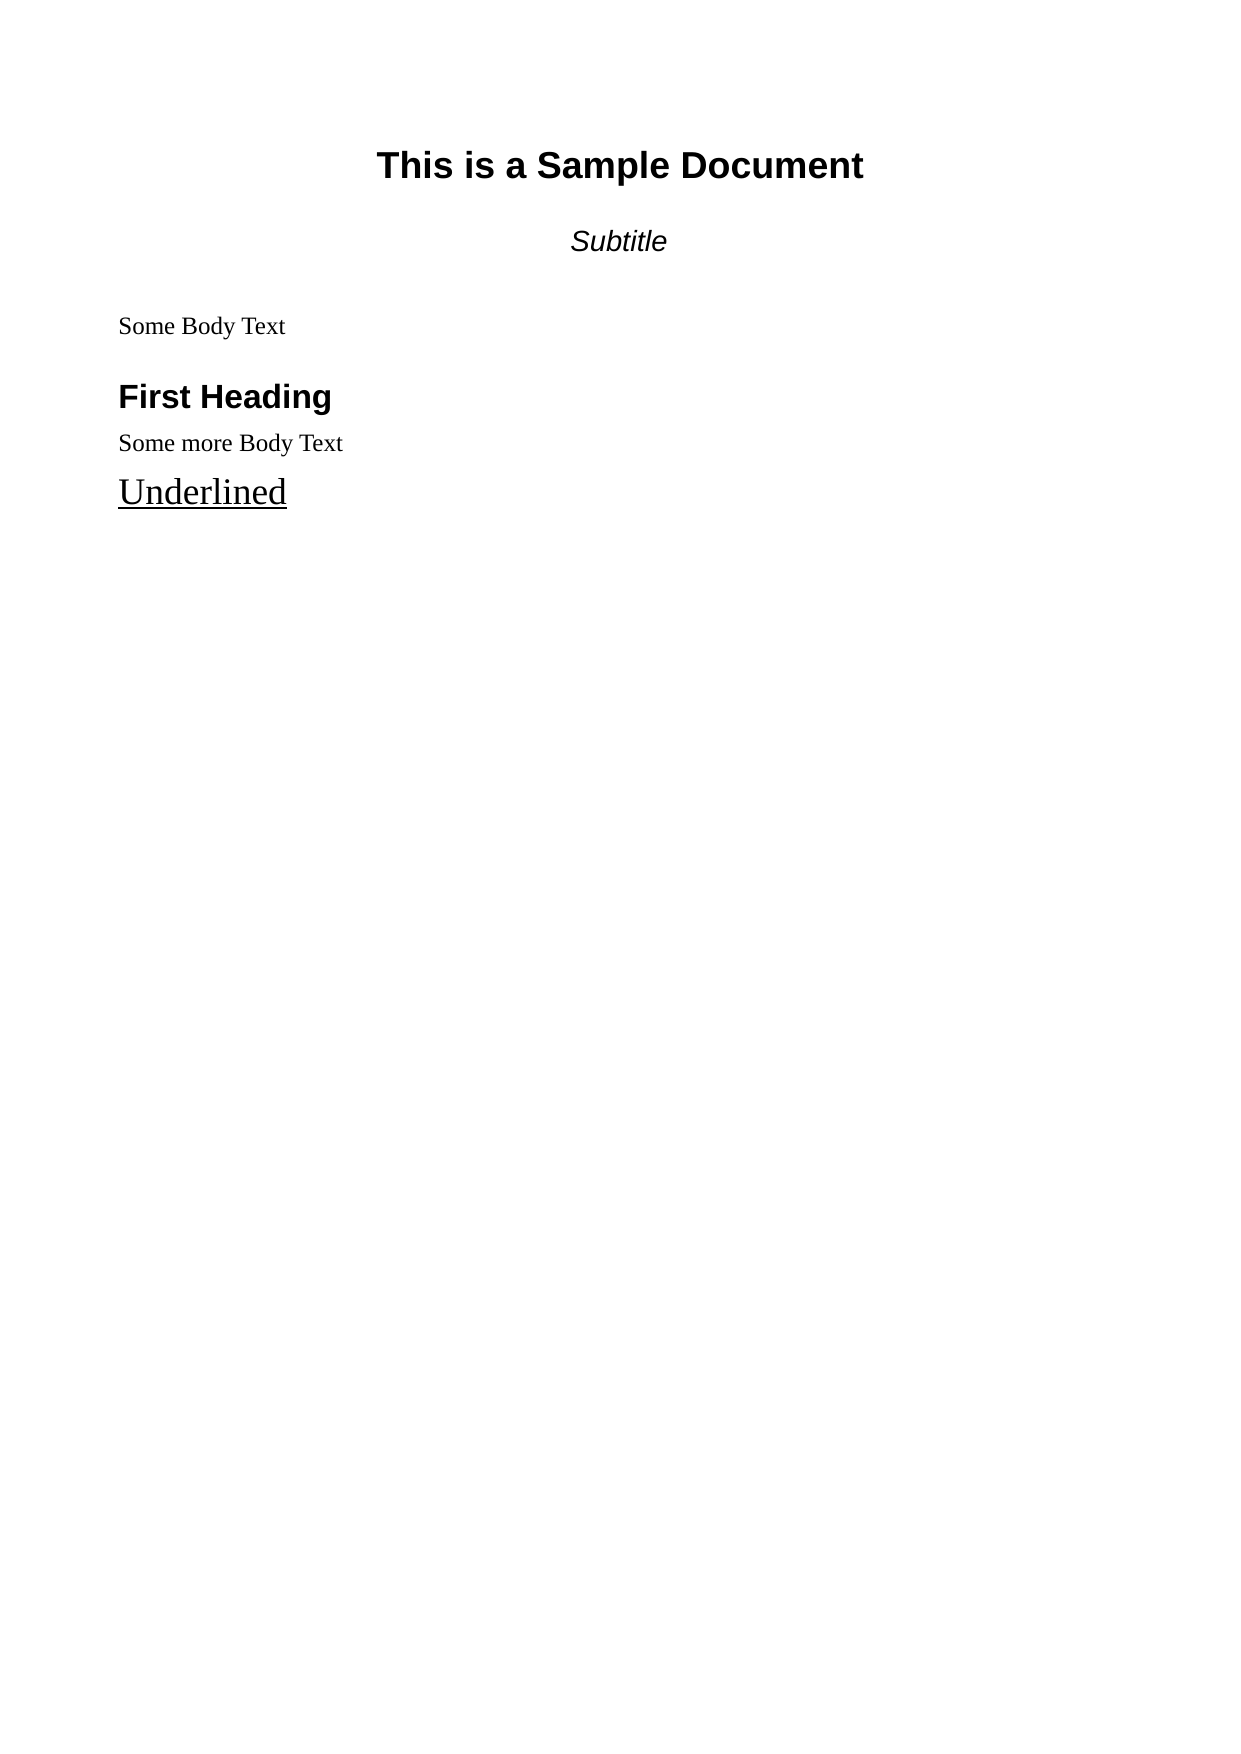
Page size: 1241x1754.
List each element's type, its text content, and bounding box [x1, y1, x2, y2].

text Some Body Text [118, 311, 1122, 340]
text Underlined [118, 470, 1122, 513]
text Some more Body Text [118, 428, 1122, 457]
subtitle Subtitle [118, 224, 1122, 257]
title This is a Sample Document [118, 143, 1122, 186]
subtitle First Heading [118, 377, 1122, 416]
